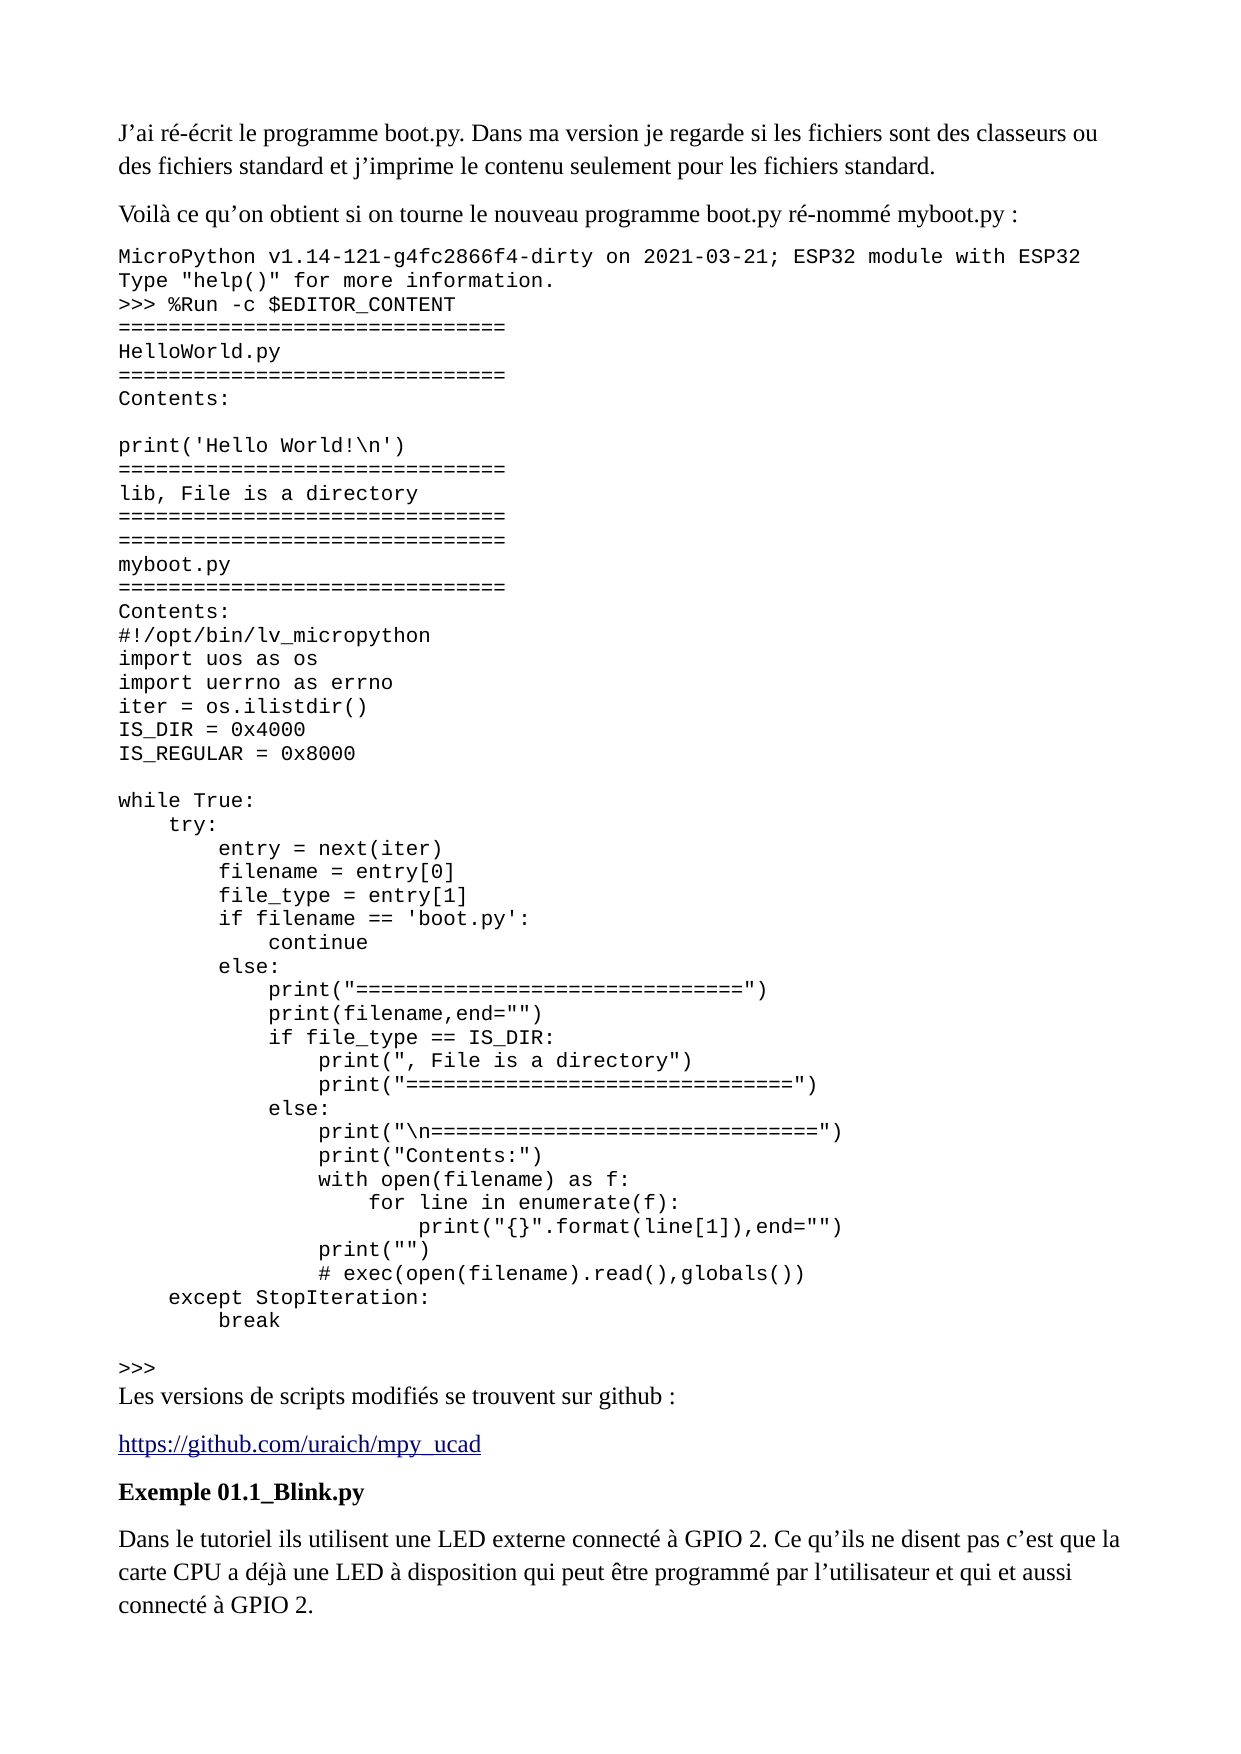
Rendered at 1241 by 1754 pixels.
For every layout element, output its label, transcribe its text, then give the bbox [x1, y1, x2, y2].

text #!/opt/bin/lv_micropython [118, 625, 1122, 648]
text entry = next(iter) [118, 837, 1122, 861]
text print('Hello World!\n') [118, 436, 1122, 459]
text try: [118, 814, 1122, 837]
text =============================== [118, 364, 1122, 388]
text print("===============================") [118, 1074, 1122, 1098]
text if filename == 'boot.py': [118, 908, 1122, 932]
text MicroPython v1.14-121-g4fc2866f4-dirty on 2021-03-21; ESP32 module with ESP32 [118, 246, 1122, 270]
text iter = os.ilistdir() [118, 696, 1122, 719]
text IS_REGULAR = 0x8000 [118, 743, 1122, 767]
text =============================== [118, 530, 1122, 554]
text =============================== [118, 577, 1122, 601]
text Contents: [118, 601, 1122, 625]
text else: [118, 956, 1122, 979]
text Type "help()" for more information. [118, 270, 1122, 294]
text continue [118, 932, 1122, 956]
text print(filename,end="") [118, 1003, 1122, 1027]
text for line in enumerate(f): [118, 1192, 1122, 1216]
text Contents: [118, 388, 1122, 412]
text print("{}".format(line[1]),end="") [118, 1216, 1122, 1239]
text IS_DIR = 0x4000 [118, 719, 1122, 743]
text =============================== [118, 506, 1122, 530]
text if file_type == IS_DIR: [118, 1027, 1122, 1050]
text print(", File is a directory") [118, 1050, 1122, 1074]
text import uos as os [118, 648, 1122, 672]
text print("Contents:") [118, 1145, 1122, 1168]
text >>> [118, 1358, 1122, 1381]
text >>> %Run -c $EDITOR_CONTENT [118, 294, 1122, 317]
text HelloWorld.py [118, 341, 1122, 364]
text =============================== [118, 317, 1122, 341]
text with open(filename) as f: [118, 1168, 1122, 1192]
text except StopIteration: [118, 1287, 1122, 1310]
text print("\n===============================") [118, 1121, 1122, 1145]
text filename = entry[0] [118, 861, 1122, 885]
text myboot.py [118, 554, 1122, 577]
text https://github.com/uraich/mpy_ucad [118, 1429, 1122, 1458]
text J’ai ré-écrit le programme boot.py. Dans ma version je regarde si les fichiers sont des classeurs ou des fichiers standard et j’imprime le contenu seulement pour les fichiers standard. [118, 118, 1122, 180]
text while True: [118, 790, 1122, 814]
text Dans le tutoriel ils utilisent une LED externe connecté à GPIO 2. Ce qu’ils ne disent pas c’est que la carte CPU a déjà une LED à disposition qui peut être programmé par l’utilisateur et qui et aussi connecté à GPIO 2. [118, 1524, 1122, 1619]
text print("") [118, 1239, 1122, 1263]
text lib, File is a directory [118, 483, 1122, 506]
text # exec(open(filename).read(),globals()) [118, 1263, 1122, 1287]
text Exemple 01.1_Blink.py [118, 1477, 1122, 1505]
text Voilà ce qu’on obtient si on tourne le nouveau programme boot.py ré-nommé myboot.py : [118, 199, 1122, 227]
text file_type = entry[1] [118, 885, 1122, 908]
text else: [118, 1098, 1122, 1121]
text import uerrno as errno [118, 672, 1122, 696]
text break [118, 1310, 1122, 1334]
text Les versions de scripts modifiés se trouvent sur github : [118, 1381, 1122, 1410]
text print("===============================") [118, 979, 1122, 1003]
text =============================== [118, 459, 1122, 483]
